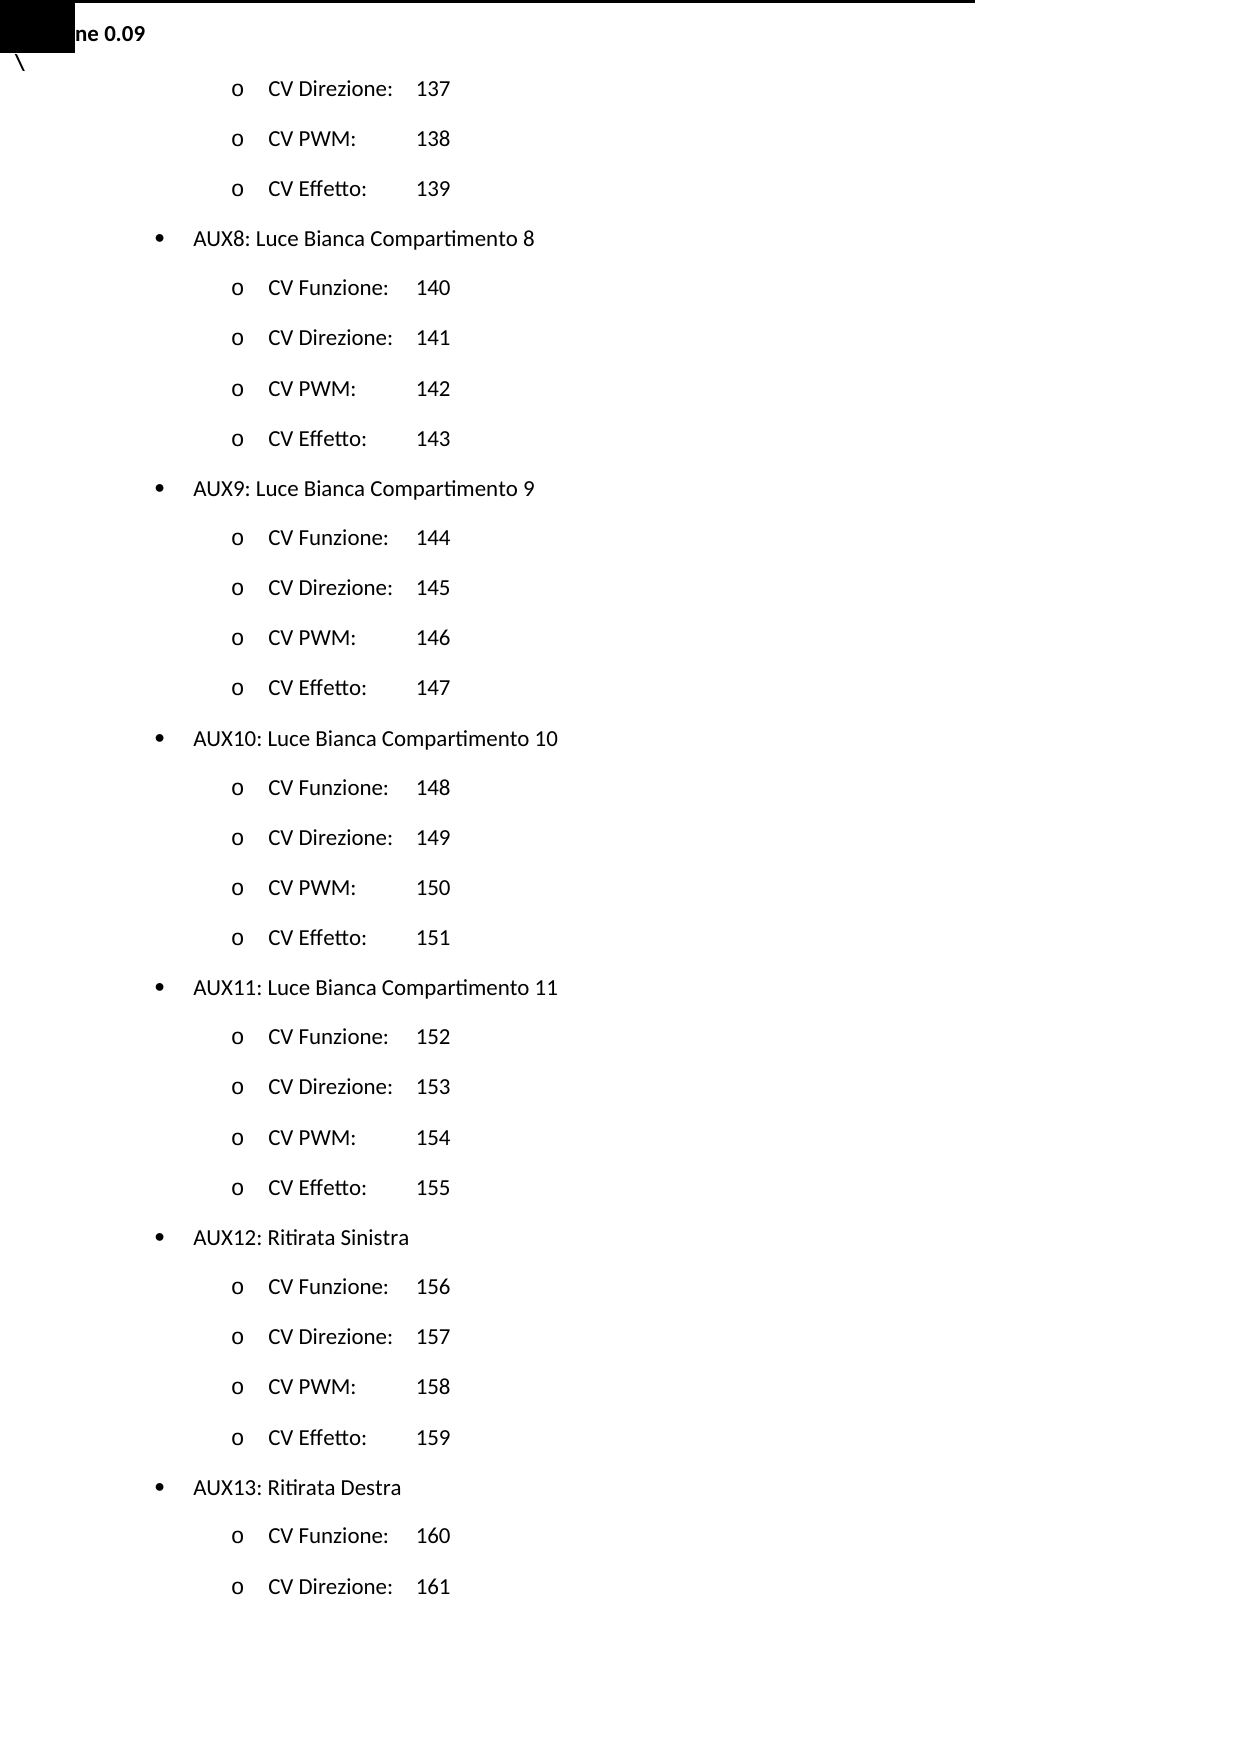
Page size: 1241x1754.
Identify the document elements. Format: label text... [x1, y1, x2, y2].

list AUX13: Ritirata Destra [156, 1473, 1122, 1501]
list AUX10: Luce Bianca Compartimento 10 [156, 724, 1122, 752]
list CV Direzione: 153 [231, 1072, 1122, 1102]
list CV Direzione: 149 [231, 823, 1122, 852]
list CV Direzione: 137 [231, 74, 1122, 103]
list CV PWM: 154 [231, 1123, 1122, 1152]
list AUX9: Luce Bianca Compartimento 9 [156, 474, 1122, 502]
list AUX12: Ritirata Sinistra [156, 1223, 1122, 1251]
list CV Funzione: 160 [231, 1522, 1122, 1551]
list CV Effetto: 151 [231, 923, 1122, 952]
list CV Effetto: 139 [231, 174, 1122, 203]
list CV PWM: 146 [231, 623, 1122, 652]
list CV Effetto: 147 [231, 673, 1122, 703]
list CV Effetto: 159 [231, 1423, 1122, 1452]
list AUX8: Luce Bianca Compartimento 8 [156, 224, 1122, 252]
list CV Funzione: 156 [231, 1272, 1122, 1301]
list CV PWM: 150 [231, 873, 1122, 902]
list CV Funzione: 152 [231, 1022, 1122, 1051]
list CV Direzione: 141 [231, 323, 1122, 353]
list CV Funzione: 148 [231, 773, 1122, 802]
list CV PWM: 138 [231, 124, 1122, 153]
list CV Effetto: 155 [231, 1173, 1122, 1202]
list CV Direzione: 145 [231, 573, 1122, 602]
list CV PWM: 142 [231, 374, 1122, 403]
list CV Direzione: 161 [231, 1572, 1122, 1601]
list CV Funzione: 140 [231, 273, 1122, 302]
list CV Effetto: 143 [231, 424, 1122, 453]
list AUX11: Luce Bianca Compartimento 11 [156, 973, 1122, 1001]
list CV PWM: 158 [231, 1372, 1122, 1402]
list CV Direzione: 157 [231, 1322, 1122, 1351]
list CV Funzione: 144 [231, 523, 1122, 552]
